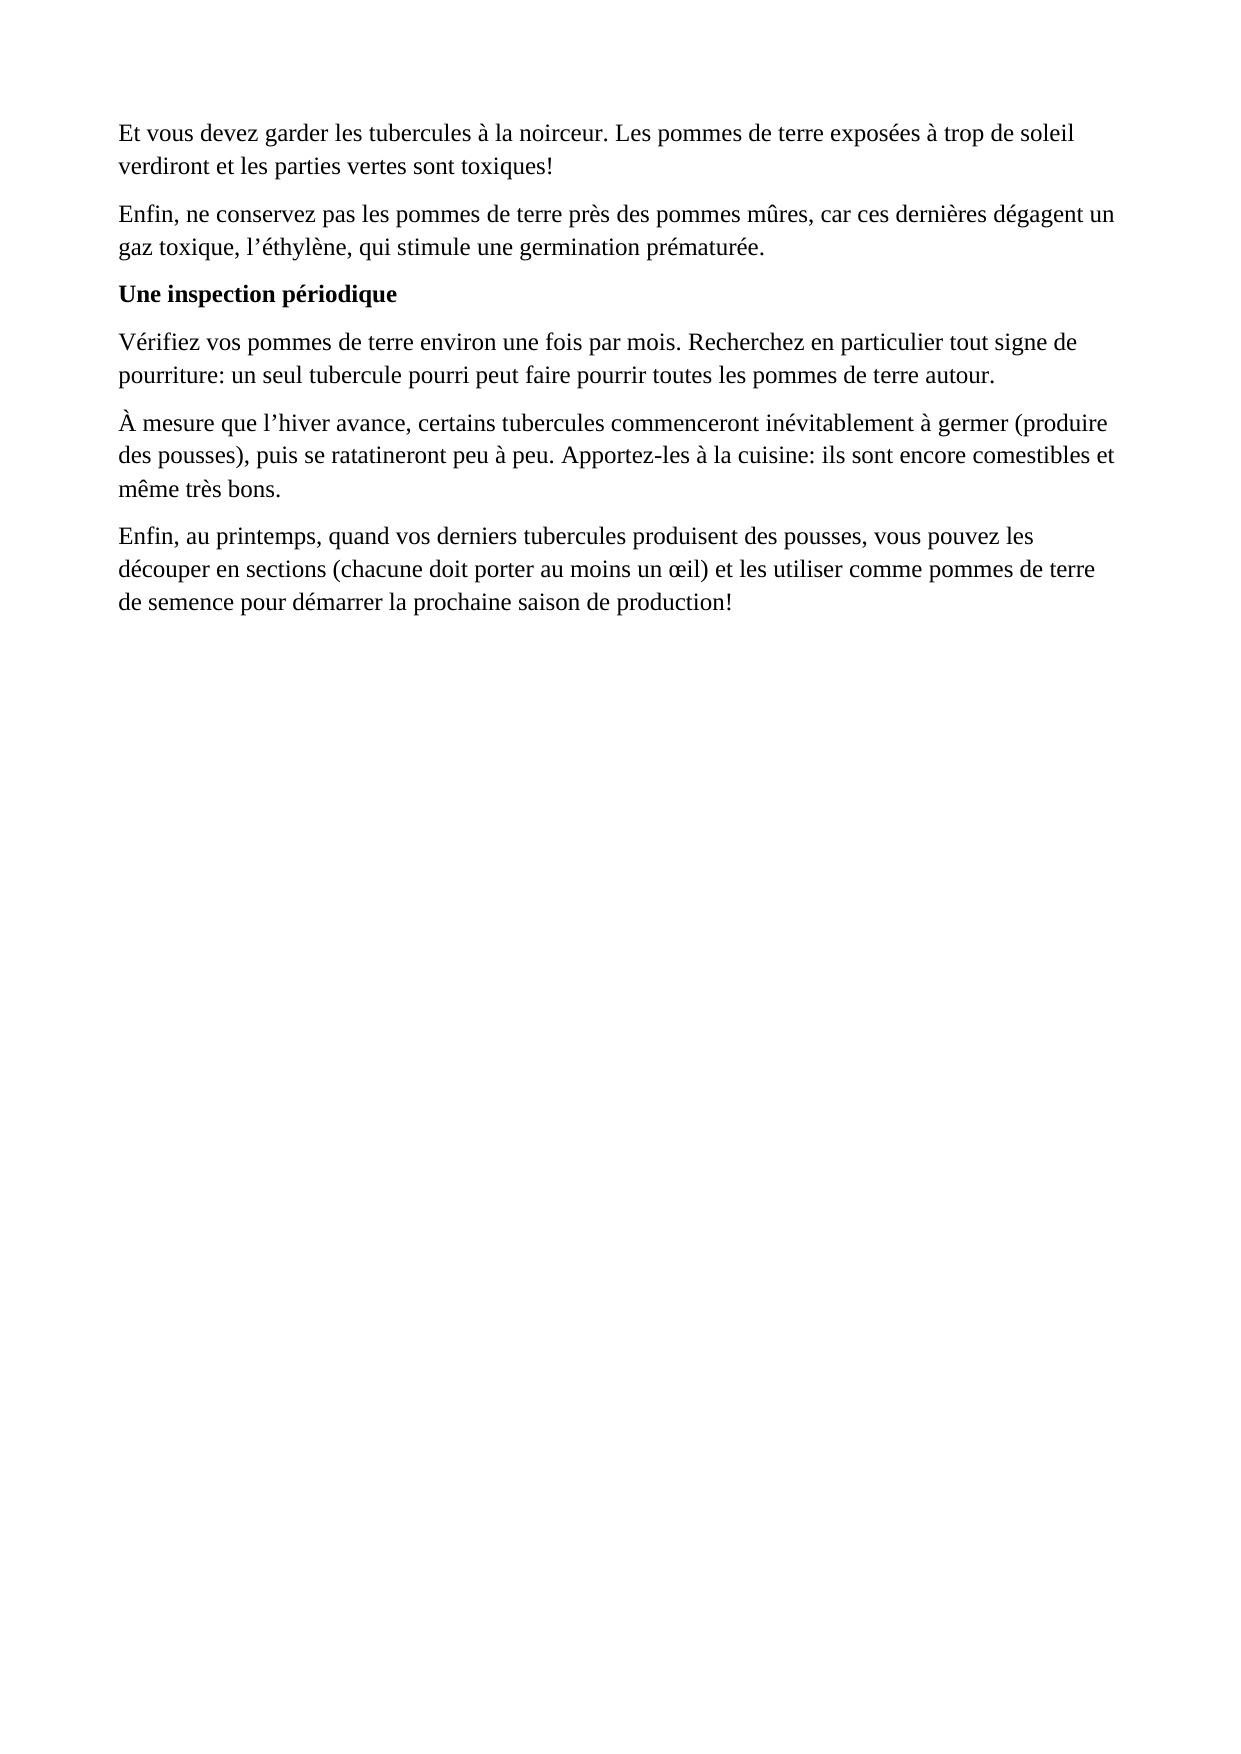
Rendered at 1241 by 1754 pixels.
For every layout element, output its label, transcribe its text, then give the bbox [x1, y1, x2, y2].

text Vérifiez vos pommes de terre environ une fois par mois. Recherchez en particulier tout signe de pourriture: un seul tubercule pourri peut faire pourrir toutes les pommes de terre autour. [118, 327, 1122, 389]
text À mesure que l’hiver avance, certains tubercules commenceront inévitablement à germer (produire des pousses), puis se ratatineront peu à peu. Apportez-les à la cuisine: ils sont encore comestibles et même très bons. [118, 408, 1122, 502]
text Et vous devez garder les tubercules à la noirceur. Les pommes de terre exposées à trop de soleil verdiront et les parties vertes sont toxiques! [118, 118, 1122, 180]
text Une inspection périodique [118, 279, 1122, 308]
text Enfin, au printemps, quand vos derniers tubercules produisent des pousses, vous pouvez les découper en sections (chacune doit porter au moins un œil) et les utiliser comme pommes de terre de semence pour démarrer la prochaine saison de production! [118, 521, 1122, 616]
text Enfin, ne conservez pas les pommes de terre près des pommes mûres, car ces dernières dégagent un gaz toxique, l’éthylène, qui stimule une germination prématurée. [118, 199, 1122, 261]
